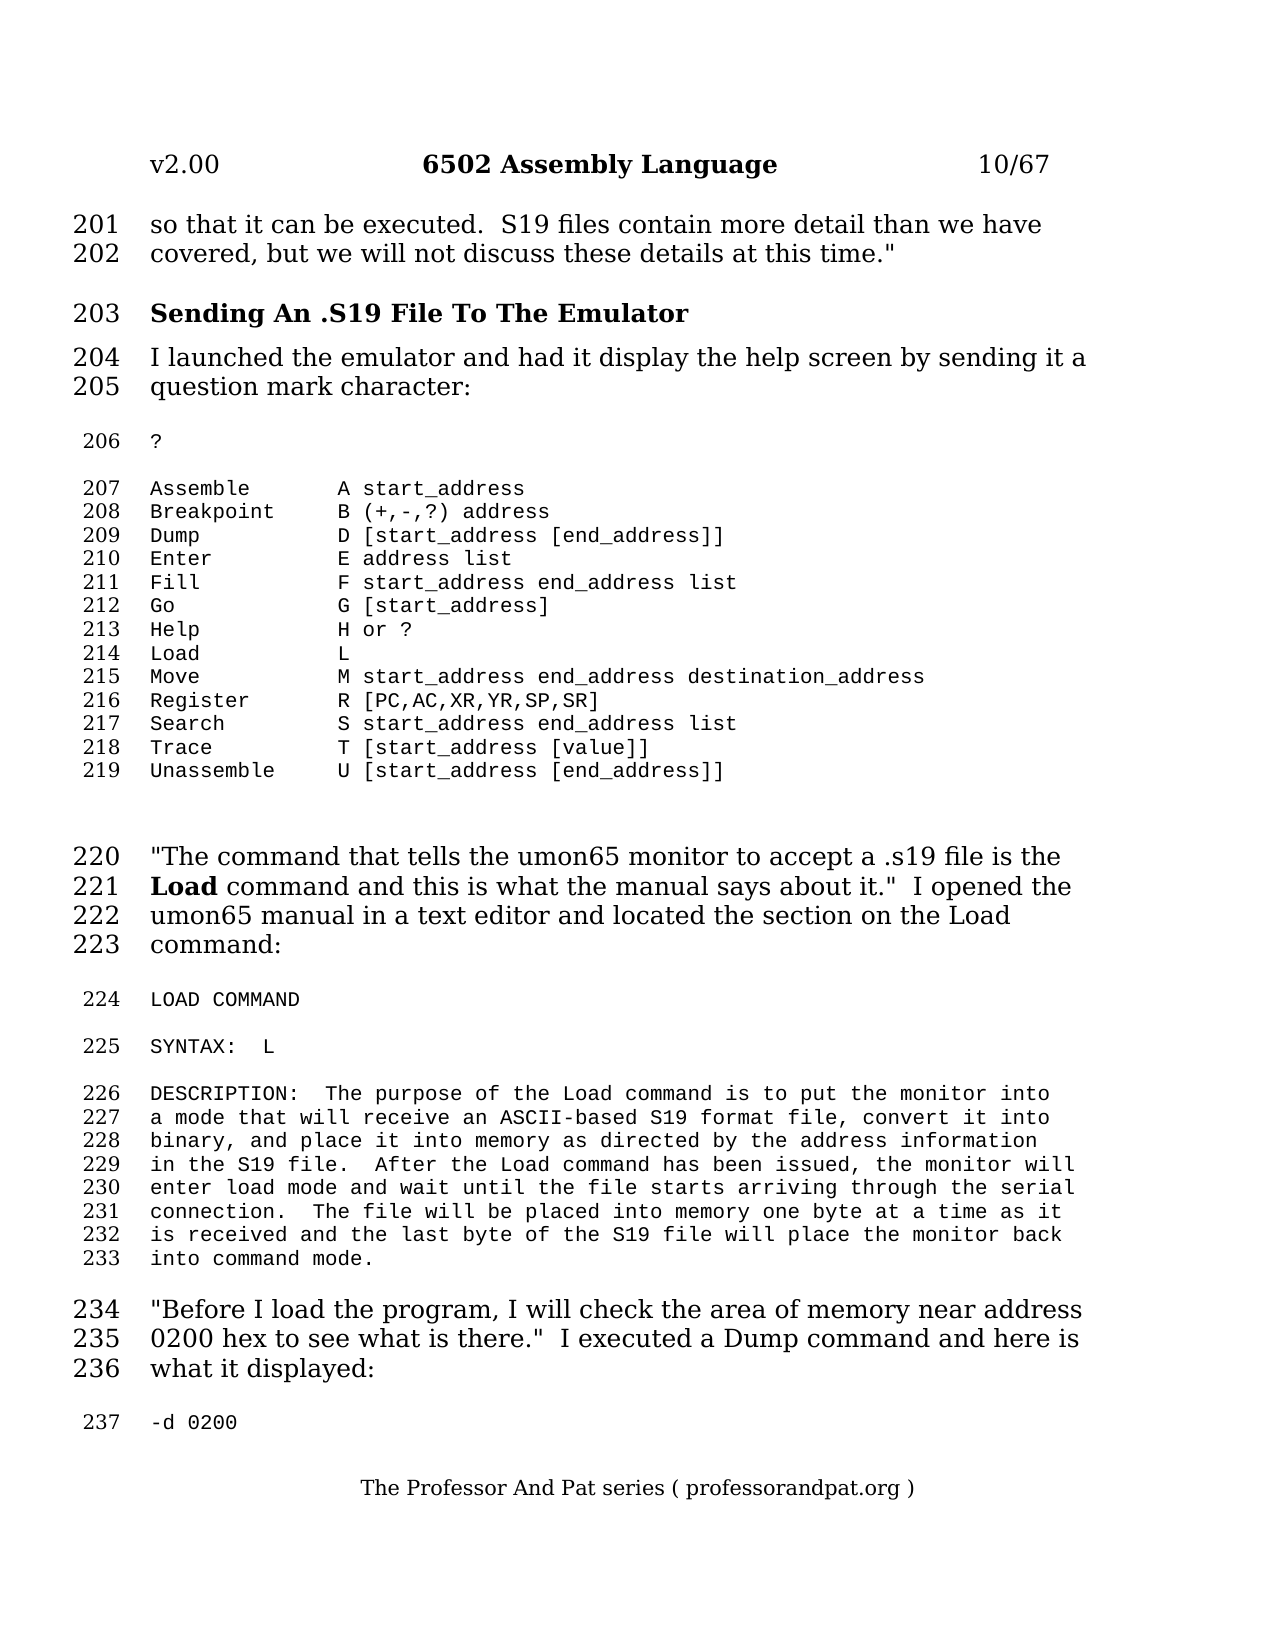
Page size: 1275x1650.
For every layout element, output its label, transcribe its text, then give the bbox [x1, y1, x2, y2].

text into command mode. [150, 1248, 1125, 1272]
text DESCRIPTION: The purpose of the Load command is to put the monitor into [150, 1083, 1125, 1107]
text Dump D [start_address [end_address]] [150, 525, 1125, 548]
subtitle Sending An .S19 File To The Emulator [150, 298, 1125, 328]
text a mode that will receive an ASCII-based S19 format file, convert it into [150, 1107, 1125, 1130]
text Unassemble U [start_address [end_address]] [150, 760, 1125, 784]
text Enter E address list [150, 548, 1125, 572]
text connection. The file will be placed into memory one byte at a time as it [150, 1201, 1125, 1224]
text LOAD COMMAND [150, 989, 1125, 1013]
text enter load mode and wait until the file starts arriving through the serial [150, 1177, 1125, 1201]
text binary, and place it into memory as directed by the address information [150, 1130, 1125, 1154]
text SYNTAX: L [150, 1036, 1125, 1060]
text Breakpoint B (+,-,?) address [150, 501, 1125, 525]
text Search S start_address end_address list [150, 713, 1125, 737]
text Load L [150, 643, 1125, 666]
text Assemble A start_address [150, 478, 1125, 501]
text -d 0200 [150, 1412, 1125, 1436]
text Move M start_address end_address destination_address [150, 666, 1125, 690]
text in the S19 file. After the Load command has been issued, the monitor will [150, 1154, 1125, 1177]
text Trace T [start_address [value]] [150, 737, 1125, 760]
text Go G [start_address] [150, 596, 1125, 619]
text I launched the emulator and had it display the help screen by sending it a question mark character: [150, 343, 1125, 402]
text "Before I load the program, I will check the area of memory near address 0200 hex to see what is there." I executed a Dump command and here is what it displayed: [150, 1295, 1125, 1383]
text Register R [PC,AC,XR,YR,SP,SR] [150, 690, 1125, 713]
text Help H or ? [150, 619, 1125, 643]
text so that it can be executed. S19 files contain more detail than we have covered, but we will not discuss these details at this time." [150, 210, 1125, 268]
text "The command that tells the umon65 monitor to accept a .s19 file is the Load command and this is what the manual says about it." I opened the umon65 manual in a text editor and located the section on the Load command: [150, 842, 1125, 960]
text ? [150, 431, 1125, 454]
text is received and the last byte of the S19 file will place the monitor back [150, 1224, 1125, 1248]
text Fill F start_address end_address list [150, 572, 1125, 596]
